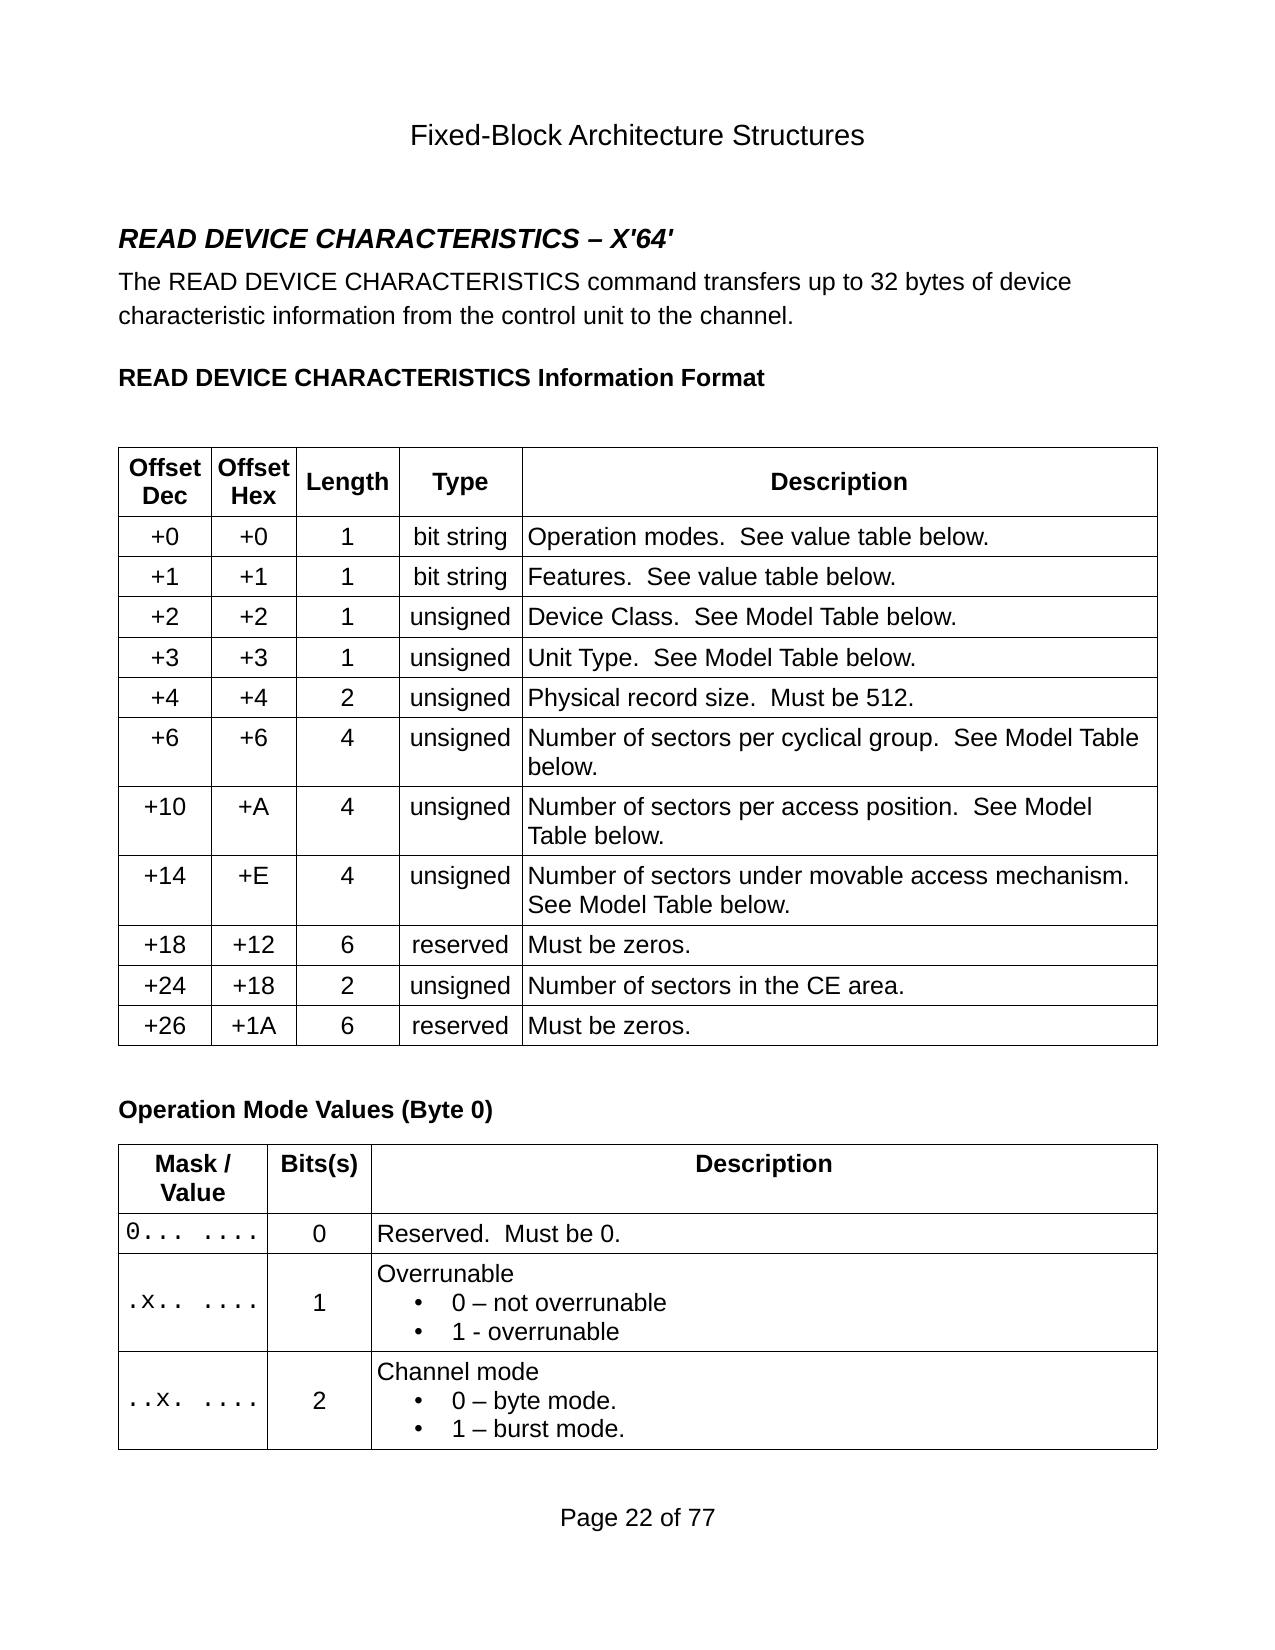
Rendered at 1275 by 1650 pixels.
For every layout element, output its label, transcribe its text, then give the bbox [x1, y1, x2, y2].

table_cell 4 [297, 787, 399, 855]
table_cell reserved [400, 1006, 522, 1045]
table_cell unsigned [400, 597, 522, 637]
table_header Mask / Value [119, 1145, 267, 1213]
table_cell Channel mode 0 – byte mode. 1 – burst mode. [372, 1352, 1157, 1449]
table_cell +1 [119, 557, 211, 596]
table_cell +14 [119, 856, 211, 924]
table_cell +1 [212, 557, 296, 596]
subtitle READ DEVICE CHARACTERISTICS – X'64' [118, 222, 1157, 254]
table_cell 1 [297, 638, 399, 677]
table_cell +E [212, 856, 296, 924]
table_cell +4 [119, 678, 211, 717]
table_cell Features. See value table below. [523, 557, 1157, 596]
table_cell .x.. .... [119, 1254, 267, 1351]
subtitle READ DEVICE CHARACTERISTICS Information Format [118, 363, 1157, 391]
table_cell 1 [268, 1254, 371, 1351]
table_cell +2 [212, 597, 296, 637]
table_cell +3 [212, 638, 296, 677]
table_header Offset Dec [119, 448, 211, 516]
table_cell 6 [297, 1006, 399, 1045]
table_cell 2 [297, 678, 399, 717]
table_cell +0 [212, 517, 296, 556]
table_cell +12 [212, 926, 296, 965]
table_cell Number of sectors under movable access mechanism. See Model Table below. [523, 856, 1157, 924]
table_cell 1 [297, 557, 399, 596]
table_cell 0 [268, 1214, 371, 1253]
table_cell 4 [297, 718, 399, 786]
table_cell unsigned [400, 787, 522, 855]
table_cell 1 [297, 597, 399, 637]
table_cell +18 [212, 966, 296, 1005]
table_cell Reserved. Must be 0. [372, 1214, 1157, 1253]
table_header Description [372, 1145, 1157, 1213]
table_cell +A [212, 787, 296, 855]
table_cell Unit Type. See Model Table below. [523, 638, 1157, 677]
table_cell ..x. .... [119, 1352, 267, 1449]
table_cell Number of sectors per access position. See Model Table below. [523, 787, 1157, 855]
table_cell +3 [119, 638, 211, 677]
table_cell +0 [119, 517, 211, 556]
table_cell +26 [119, 1006, 211, 1045]
table_cell unsigned [400, 966, 522, 1005]
table_cell Must be zeros. [523, 1006, 1157, 1045]
table_cell +6 [212, 718, 296, 786]
table_cell Physical record size. Must be 512. [523, 678, 1157, 717]
table_cell Device Class. See Model Table below. [523, 597, 1157, 637]
table_header Offset Hex [212, 448, 296, 516]
table_header Length [297, 448, 399, 516]
table_cell +10 [119, 787, 211, 855]
table_cell Operation modes. See value table below. [523, 517, 1157, 556]
table_cell 1 [297, 517, 399, 556]
table_cell +18 [119, 926, 211, 965]
table_cell unsigned [400, 718, 522, 786]
table_header Description [523, 448, 1157, 516]
table_cell unsigned [400, 678, 522, 717]
table_cell Number of sectors per cyclical group. See Model Table below. [523, 718, 1157, 786]
table_cell reserved [400, 926, 522, 965]
table_header Type [400, 448, 522, 516]
table_cell 2 [297, 966, 399, 1005]
table_cell bit string [400, 557, 522, 596]
text Operation Mode Values (Byte 0) [118, 1094, 1157, 1123]
table_cell Overrunable 0 – not overrunable 1 - overrunable [372, 1254, 1157, 1351]
table_cell +1A [212, 1006, 296, 1045]
text The READ DEVICE CHARACTERISTICS command transfers up to 32 bytes of device characteristic information from the control unit to the channel. [118, 267, 1157, 330]
table_header Bits(s) [268, 1145, 371, 1213]
table_cell unsigned [400, 638, 522, 677]
table_cell 0... .... [119, 1214, 267, 1253]
table_cell 4 [297, 856, 399, 924]
table_cell +6 [119, 718, 211, 786]
table_cell Number of sectors in the CE area. [523, 966, 1157, 1005]
table_cell bit string [400, 517, 522, 556]
table_cell +2 [119, 597, 211, 637]
table_cell 6 [297, 926, 399, 965]
table_cell 2 [268, 1352, 371, 1449]
table_cell +24 [119, 966, 211, 1005]
table_cell unsigned [400, 856, 522, 924]
table_cell Must be zeros. [523, 926, 1157, 965]
table_cell +4 [212, 678, 296, 717]
